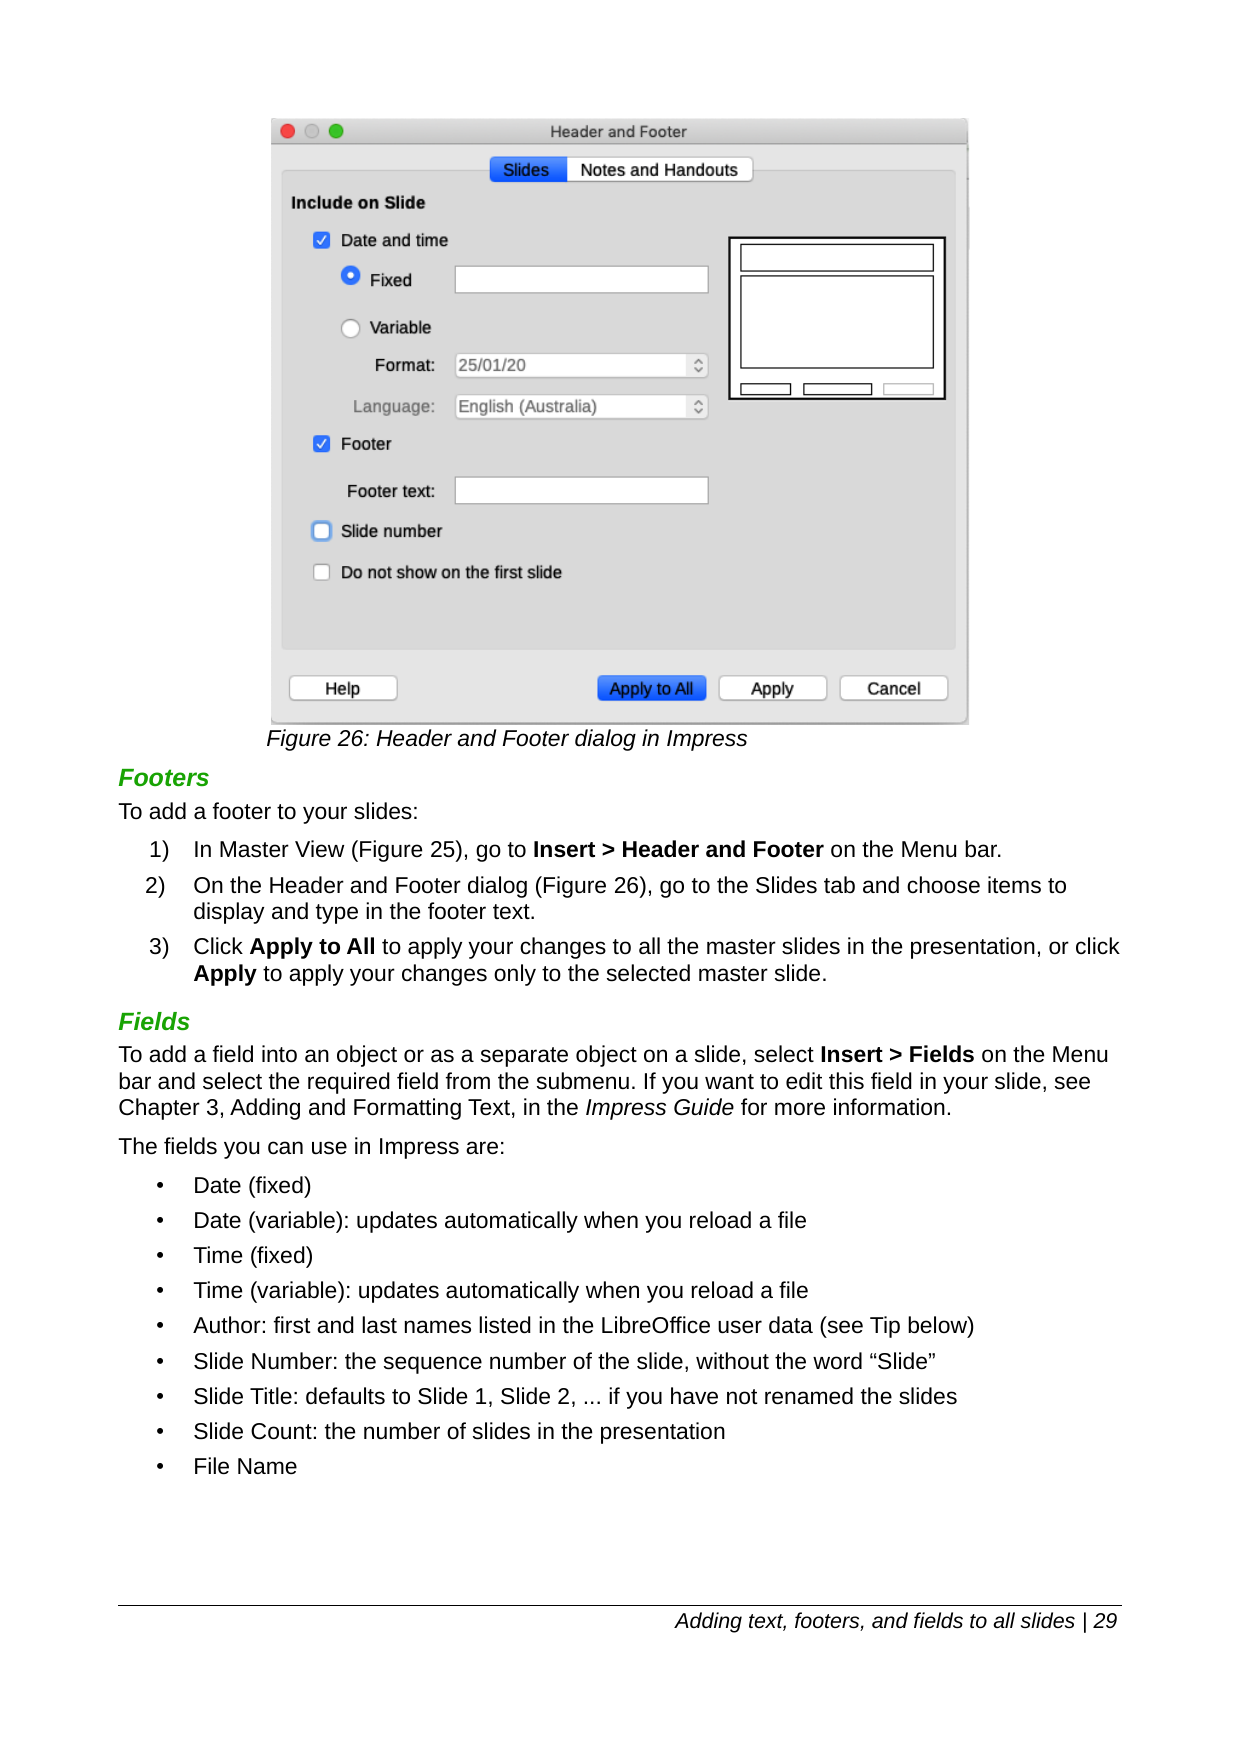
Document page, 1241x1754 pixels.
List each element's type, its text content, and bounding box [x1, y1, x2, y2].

list In Master View (Figure 25), go to Insert > Header and Footer on the Menu bar. [169, 836, 1122, 863]
list Author: first and last names listed in the LibreOffice user data (see Tip below) [156, 1312, 1122, 1339]
list Time (variable): updates automatically when you reload a file [156, 1277, 1122, 1304]
list Slide Title: defaults to Slide 1, Slide 2, ... if you have not renamed the slides [156, 1383, 1122, 1409]
picture [271, 118, 970, 725]
text Figure 26: Header and Footer dialog in Impress [266, 118, 974, 751]
list File Name [156, 1453, 1122, 1480]
subtitle Fields [118, 1007, 1122, 1035]
list The fields you can use in Impress are: [118, 1133, 1122, 1159]
list Time (fixed) [156, 1242, 1122, 1268]
list Slide Number: the sequence number of the slide, without the word “Slide” [156, 1348, 1122, 1374]
list Date (fixed) [156, 1172, 1122, 1198]
list Date (variable): updates automatically when you reload a file [156, 1207, 1122, 1233]
list To add a footer to your slides: [118, 798, 1122, 824]
list Slide Count: the number of slides in the presentation [156, 1418, 1122, 1444]
text To add a field into an object or as a separate object on a slide, select Insert > Fields on the Menu bar and select the required field from the submenu. If you want to edit this field in your slide, see Chapter 3, Adding and Formatting Text, in the Impress Guide for more information. [118, 1041, 1122, 1120]
list Click Apply to All to apply your changes to all the master slides in the presentation, or click Apply to apply your changes only to the selected master slide. [169, 933, 1122, 986]
subtitle Footers [118, 763, 1122, 792]
list On the Header and Footer dialog (Figure 26), go to the Slides tab and choose items to display and type in the footer text. [165, 872, 1122, 924]
